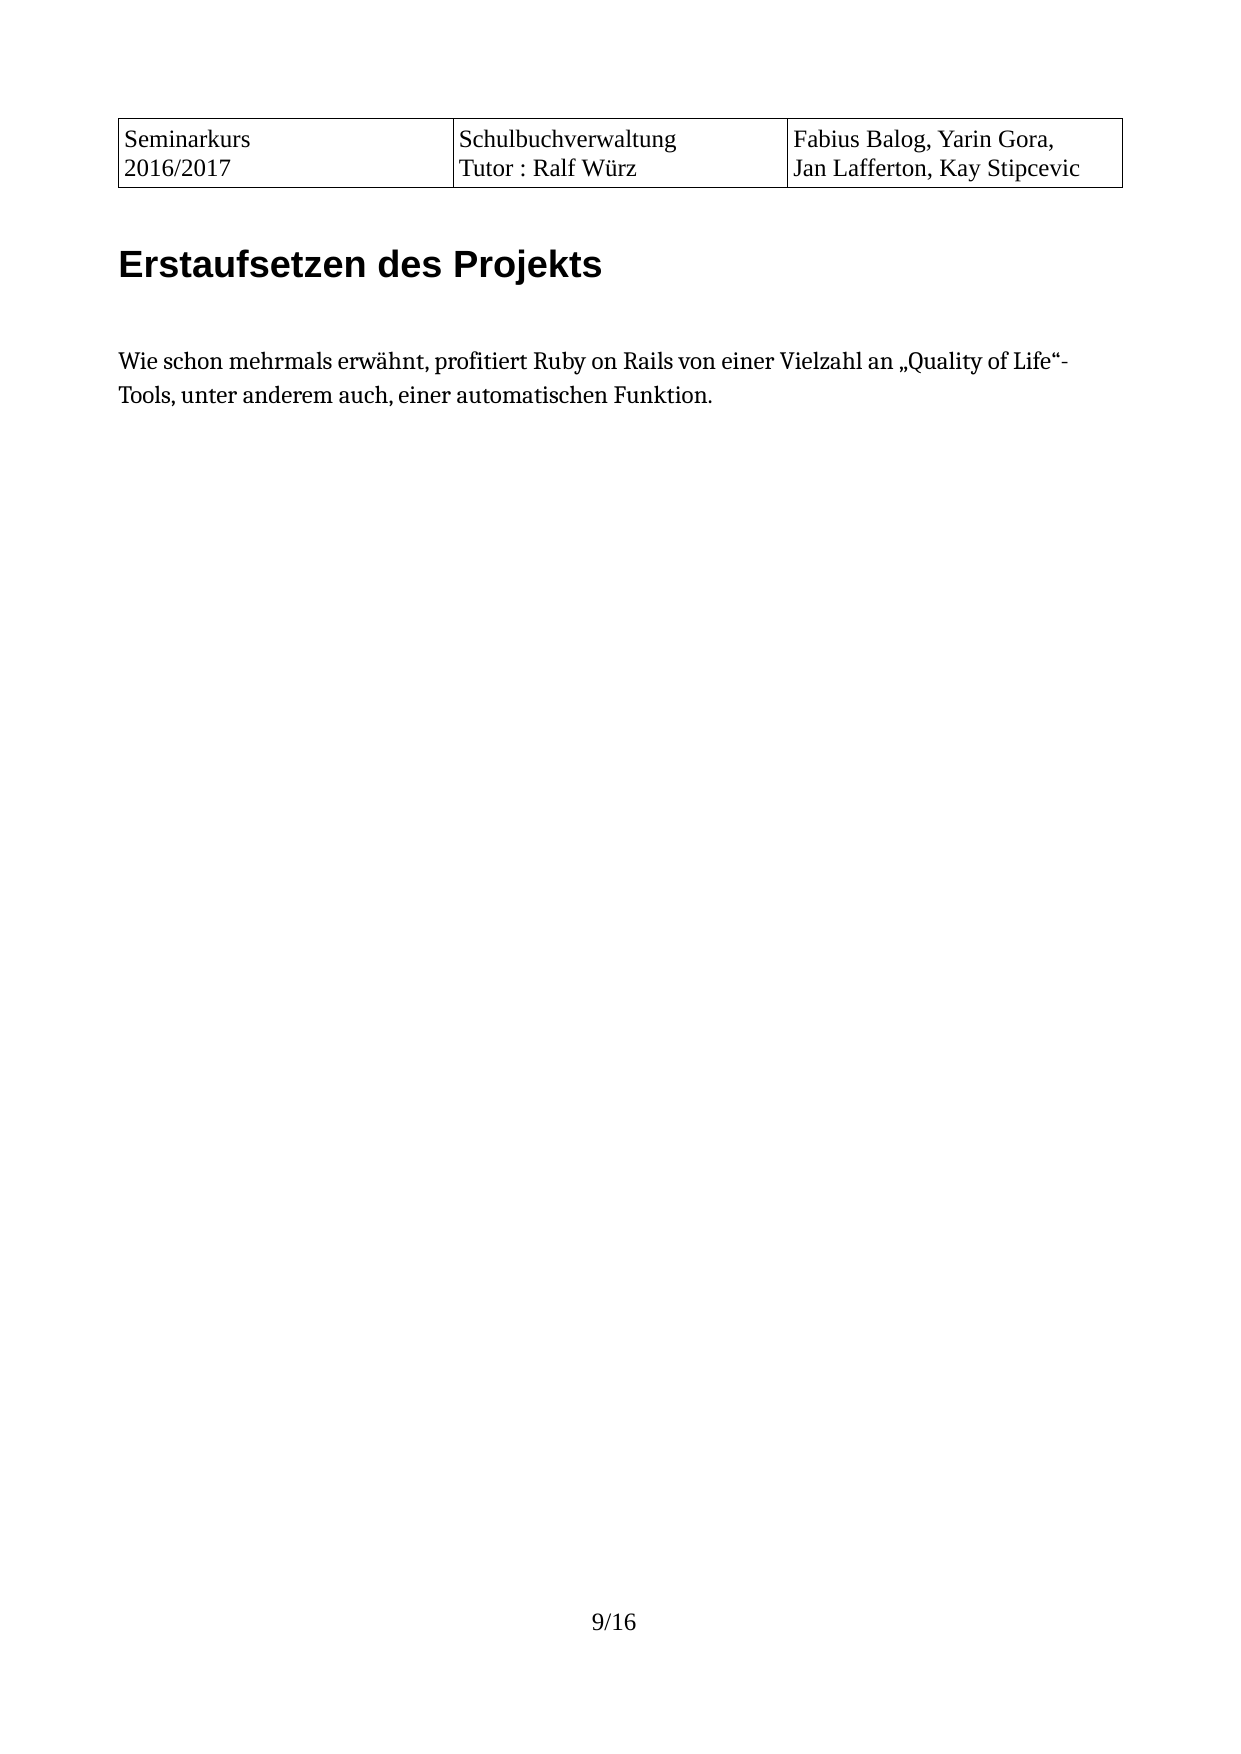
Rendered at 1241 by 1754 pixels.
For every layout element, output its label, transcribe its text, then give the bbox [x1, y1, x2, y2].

text Wie schon mehrmals erwähnt, profitiert Ruby on Rails von einer Vielzahl an „Quality of Life“-Tools, unter anderem auch, einer automatischen Funktion. [118, 347, 1122, 410]
subtitle Erstaufsetzen des Projekts [118, 242, 1122, 285]
